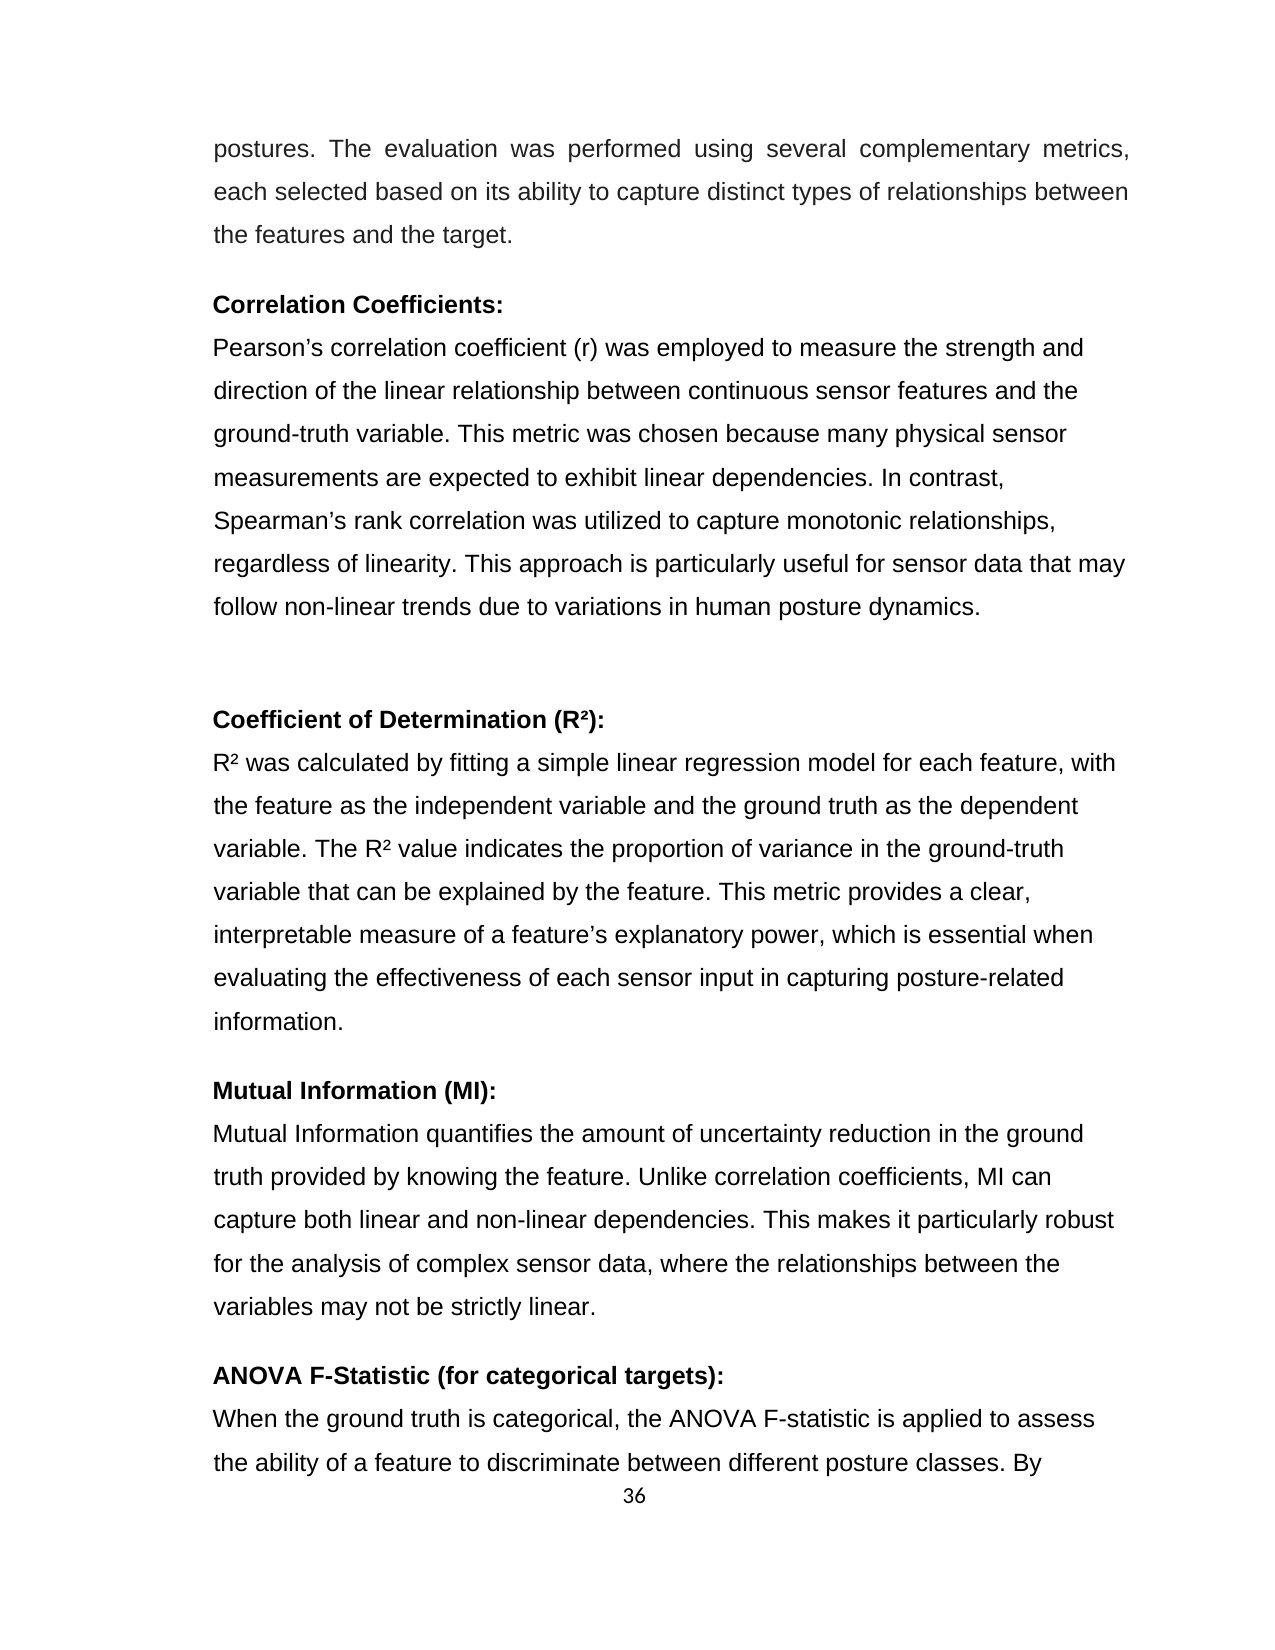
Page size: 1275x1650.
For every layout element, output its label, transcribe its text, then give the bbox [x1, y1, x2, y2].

text ANOVA F-Statistic (for categorical targets): [212, 1361, 1137, 1390]
text postures. The evaluation was performed using several complementary metrics, each selected based on its ability to capture distinct types of relationships between the features and the target. [212, 134, 1131, 249]
text R² was calculated by fitting a simple linear regression model for each feature, with the feature as the independent variable and the ground truth as the dependent variable. The R² value indicates the proportion of variance in the ground-truth variable that can be explained by the feature. This metric provides a clear, interpretable measure of a feature’s explanatory power, which is essential when evaluating the effectiveness of each sensor input in capturing posture-related information. [212, 748, 1128, 1035]
text When the ground truth is categorical, the ANOVA F-statistic is applied to assess the ability of a feature to discriminate between different posture classes. By [212, 1404, 1128, 1476]
text Correlation Coefficients: [212, 290, 1137, 319]
text Pearson’s correlation coefficient (r) was employed to measure the strength and direction of the linear relationship between continuous sensor features and the ground-truth variable. This metric was chosen because many physical sensor measurements are expected to exhibit linear dependencies. In contrast, Spearman’s rank correlation was utilized to capture monotonic relationships, regardless of linearity. This approach is particularly useful for sensor data that may follow non-linear trends due to variations in human posture dynamics. [212, 333, 1128, 621]
text Mutual Information quantifies the amount of uncertainty reduction in the ground truth provided by knowing the feature. Unlike correlation coefficients, MI can capture both linear and non-linear dependencies. This makes it particularly robust for the analysis of complex sensor data, where the relationships between the variables may not be strictly linear. [212, 1119, 1128, 1320]
text Coefficient of Determination (R²): [212, 704, 1137, 733]
text Mutual Information (MI): [212, 1076, 1137, 1105]
